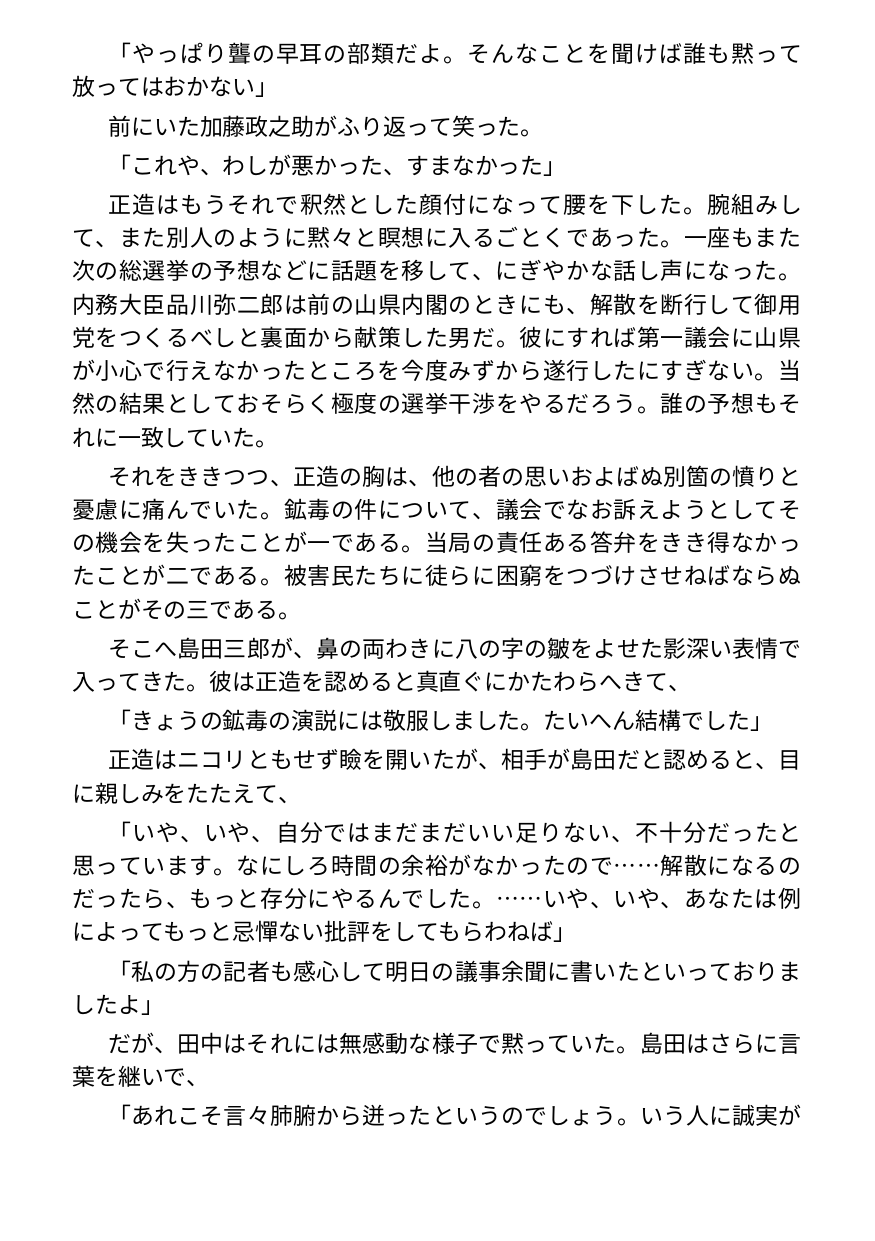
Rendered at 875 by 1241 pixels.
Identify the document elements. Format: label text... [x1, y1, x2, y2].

text 正造はニコリともせず瞼を開いたが、相手が島田だと認めると、目に親しみをたたえて、 [72, 742, 802, 809]
text 「これや、わしが悪かった、すまなかった」 [72, 148, 802, 181]
text 正造はもうそれで釈然とした顔付になって腰を下した。腕組みして、また別人のように黙々と瞑想に入るごとくであった。一座もまた次の総選挙の予想などに話題を移して、にぎやかな話し声になった。内務大臣品川弥二郎は前の山県内閣のときにも、解散を断行して御用党をつくるべしと裏面から献策した男だ。彼にすれば第一議会に山県が小心で行えなかったところを今度みずから遂行したにすぎない。当然の結果としておそらく極度の選挙干渉をやるだろう。誰の予想もそれに一致していた。 [72, 187, 802, 453]
text 「いや、いや、自分ではまだまだいい足りない、不十分だったと思っています。なにしろ時間の余裕がなかったので……解散になるのだったら、もっと存分にやるんでした。……いや、いや、あなたは例によってもっと忌憚ない批評をしてもらわねば」 [72, 814, 802, 947]
text 「やっぱり聾の早耳の部類だよ。そんなことを聞けば誰も黙って放ってはおかない」 [72, 36, 802, 102]
text 前にいた加藤政之助がふり返って笑った。 [72, 108, 802, 142]
text だが、田中はそれには無感動な様子で黙っていた。島田はさらに言葉を継いで、 [72, 1026, 802, 1092]
text 「きょうの鉱毒の演説には敬服しました。たいへん結構でした」 [72, 703, 802, 736]
text それをききつつ、正造の胸は、他の者の思いおよばぬ別箇の憤りと憂慮に痛んでいた。鉱毒の件について、議会でなお訴えようとしてその機会を失ったことが一である。当局の責任ある答弁をきき得なかったことが二である。被害民たちに徒らに困窮をつづけさせねばならぬことがその三である。 [72, 458, 802, 625]
text 「あれこそ言々肺腑から迸ったというのでしょう。いう人に誠実が [72, 1098, 802, 1131]
text そこへ島田三郎が、鼻の両わきに八の字の皺をよせた影深い表情で入ってきた。彼は正造を認めると真直ぐにかたわらへきて、 [72, 631, 802, 697]
text 「私の方の記者も感心して明日の議事余聞に書いたといっておりましたよ」 [72, 953, 802, 1020]
